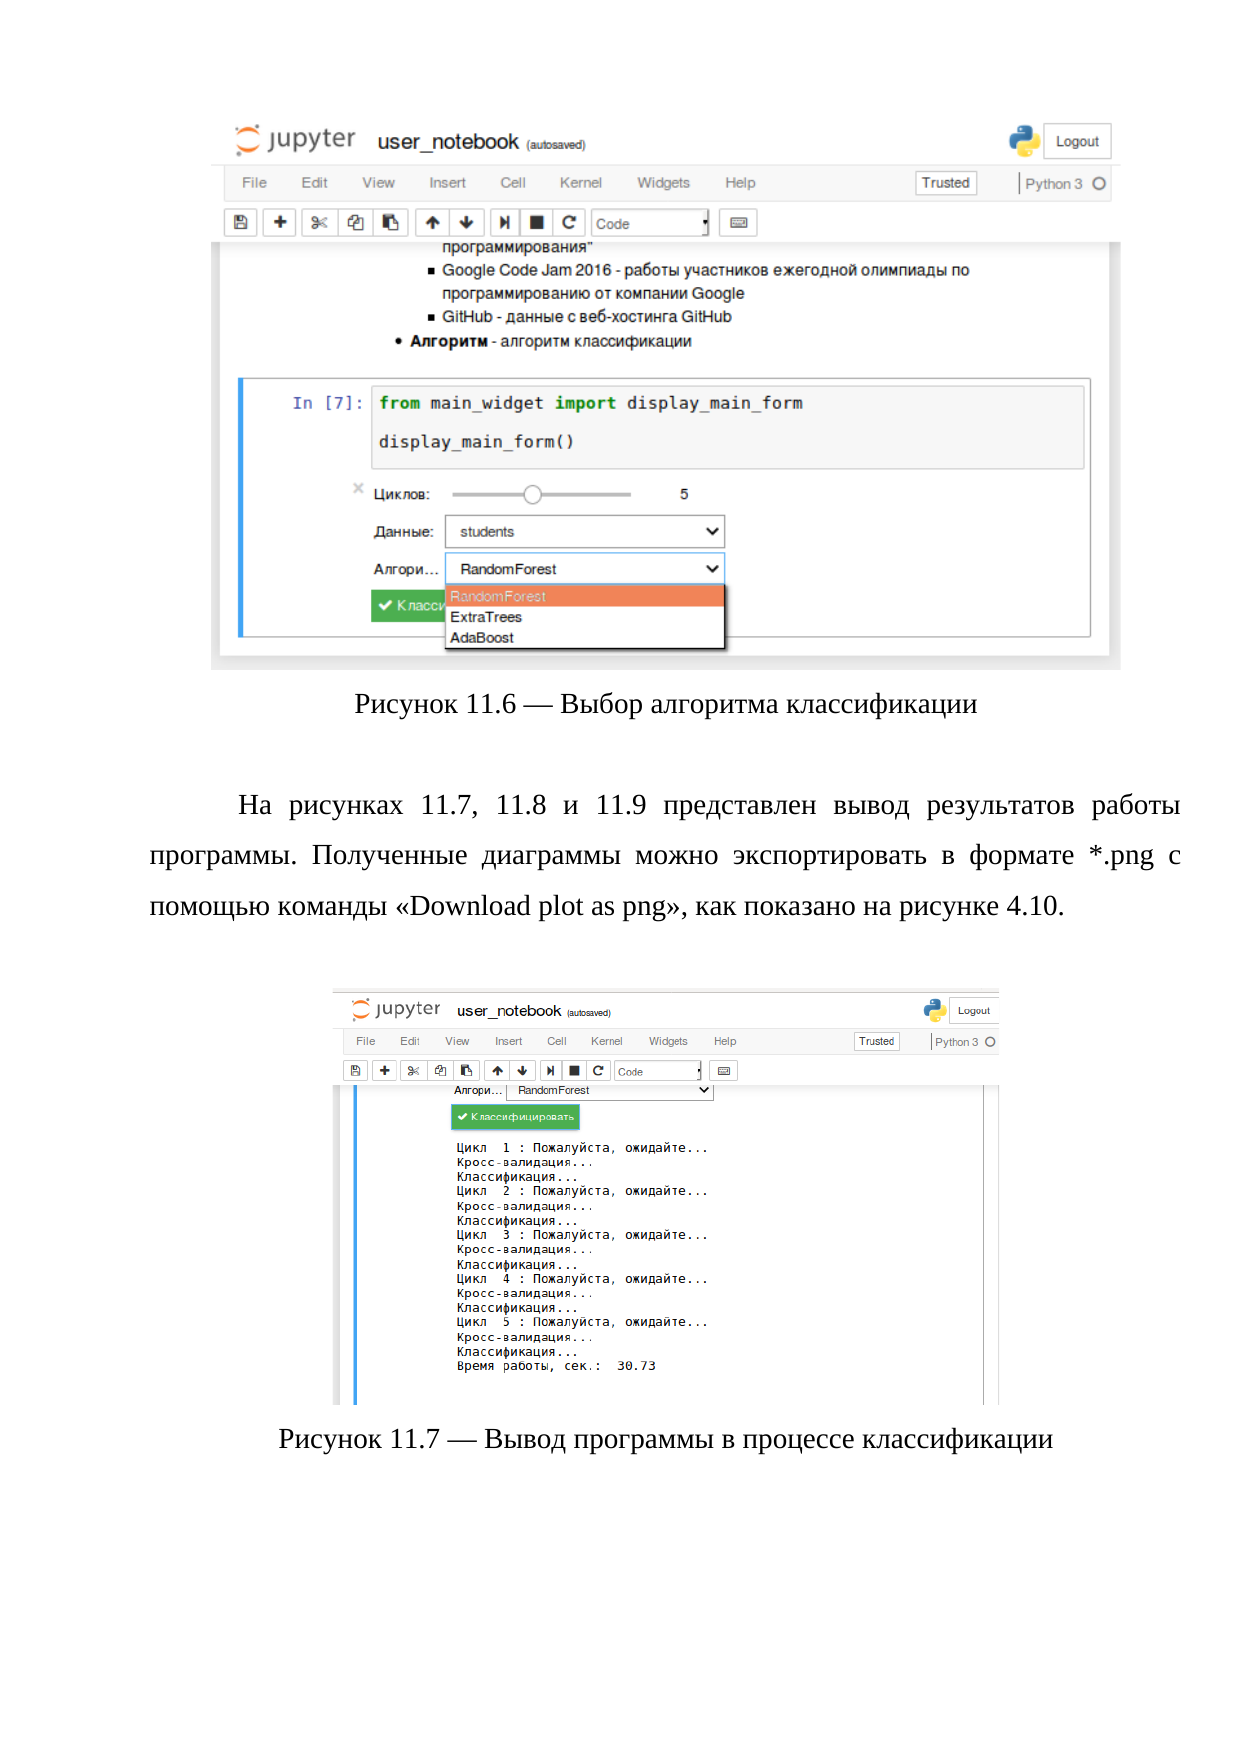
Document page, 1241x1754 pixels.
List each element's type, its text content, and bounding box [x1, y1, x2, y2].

text На рисунках 11.7, 11.8 и 11.9 представлен вывод результатов работы программы. Полученные диаграммы можно экспортировать в формате *.png с помощью команды «Download plot as png», как показано на рисунке 4.10. [149, 787, 1182, 921]
picture [332, 988, 1000, 1405]
text Рисунок 11.6 — Выбор алгоритма классификации [149, 118, 1182, 720]
text Рисунок 11.7 — Вывод программы в процессе классификации [149, 988, 1182, 1454]
picture [211, 118, 1121, 670]
